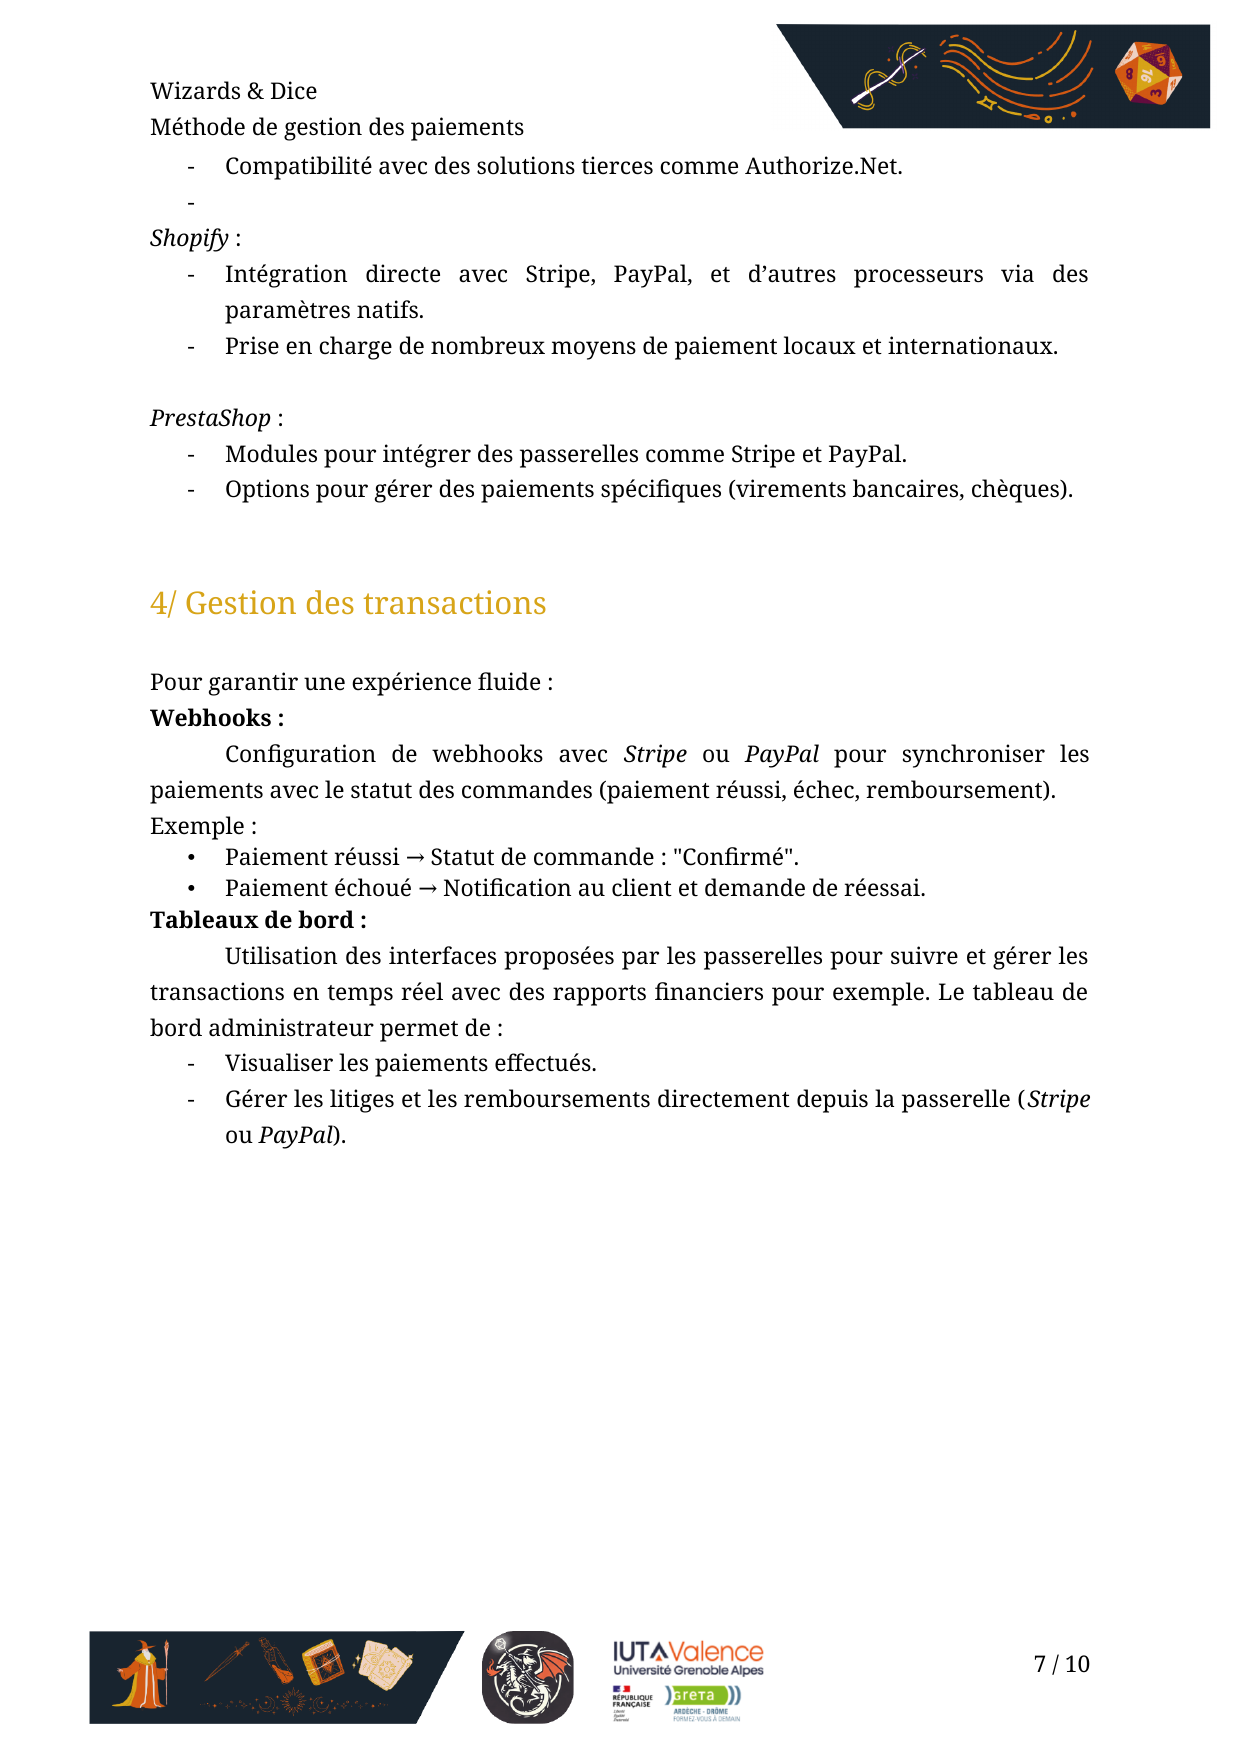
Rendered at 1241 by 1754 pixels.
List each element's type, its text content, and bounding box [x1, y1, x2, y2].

list Paiement échoué → Notification au client et demande de réessai. [187, 872, 1090, 904]
subtitle Gestion des transactions [150, 581, 1090, 624]
list Modules pour intégrer des passerelles comme Stripe et PayPal. [187, 437, 1090, 469]
list Options pour gérer des paiements spécifiques (virements bancaires, chèques). [187, 473, 1090, 505]
text Configuration de webhooks avec Stripe ou PayPal pour synchroniser les paiements avec le statut des commandes (paiement réussi, échec, remboursement). [150, 738, 1090, 805]
text Webhooks : [150, 702, 1090, 733]
list Prise en charge de nombreux moyens de paiement locaux et internationaux. [187, 330, 1090, 361]
text Utilisation des interfaces proposées par les passerelles pour suivre et gérer les transactions en temps réel avec des rapports financiers pour exemple. Le tableau de bord administrateur permet de : [150, 939, 1090, 1043]
text PrestaShop : [150, 402, 1090, 433]
list Visualiser les paiements effectués. [187, 1047, 1090, 1079]
list Paiement réussi → Statut de commande : "Confirmé". [187, 841, 1090, 872]
list Intégration directe avec Stripe, PayPal, et d’autres processeurs via des paramètres natifs. [187, 258, 1090, 325]
picture [81, 1620, 788, 1733]
text Pour garantir une expérience fluide : [150, 666, 1090, 697]
picture [771, 21, 1218, 131]
text Shopify : [150, 222, 1090, 253]
text Exemple : [150, 810, 1090, 841]
list Compatibilité avec des solutions tierces comme Authorize.Net. [187, 150, 1090, 181]
list Gérer les litiges et les remboursements directement depuis la passerelle (Stripe ou PayPal). [187, 1083, 1090, 1151]
text Tableaux de bord : [150, 904, 1090, 935]
